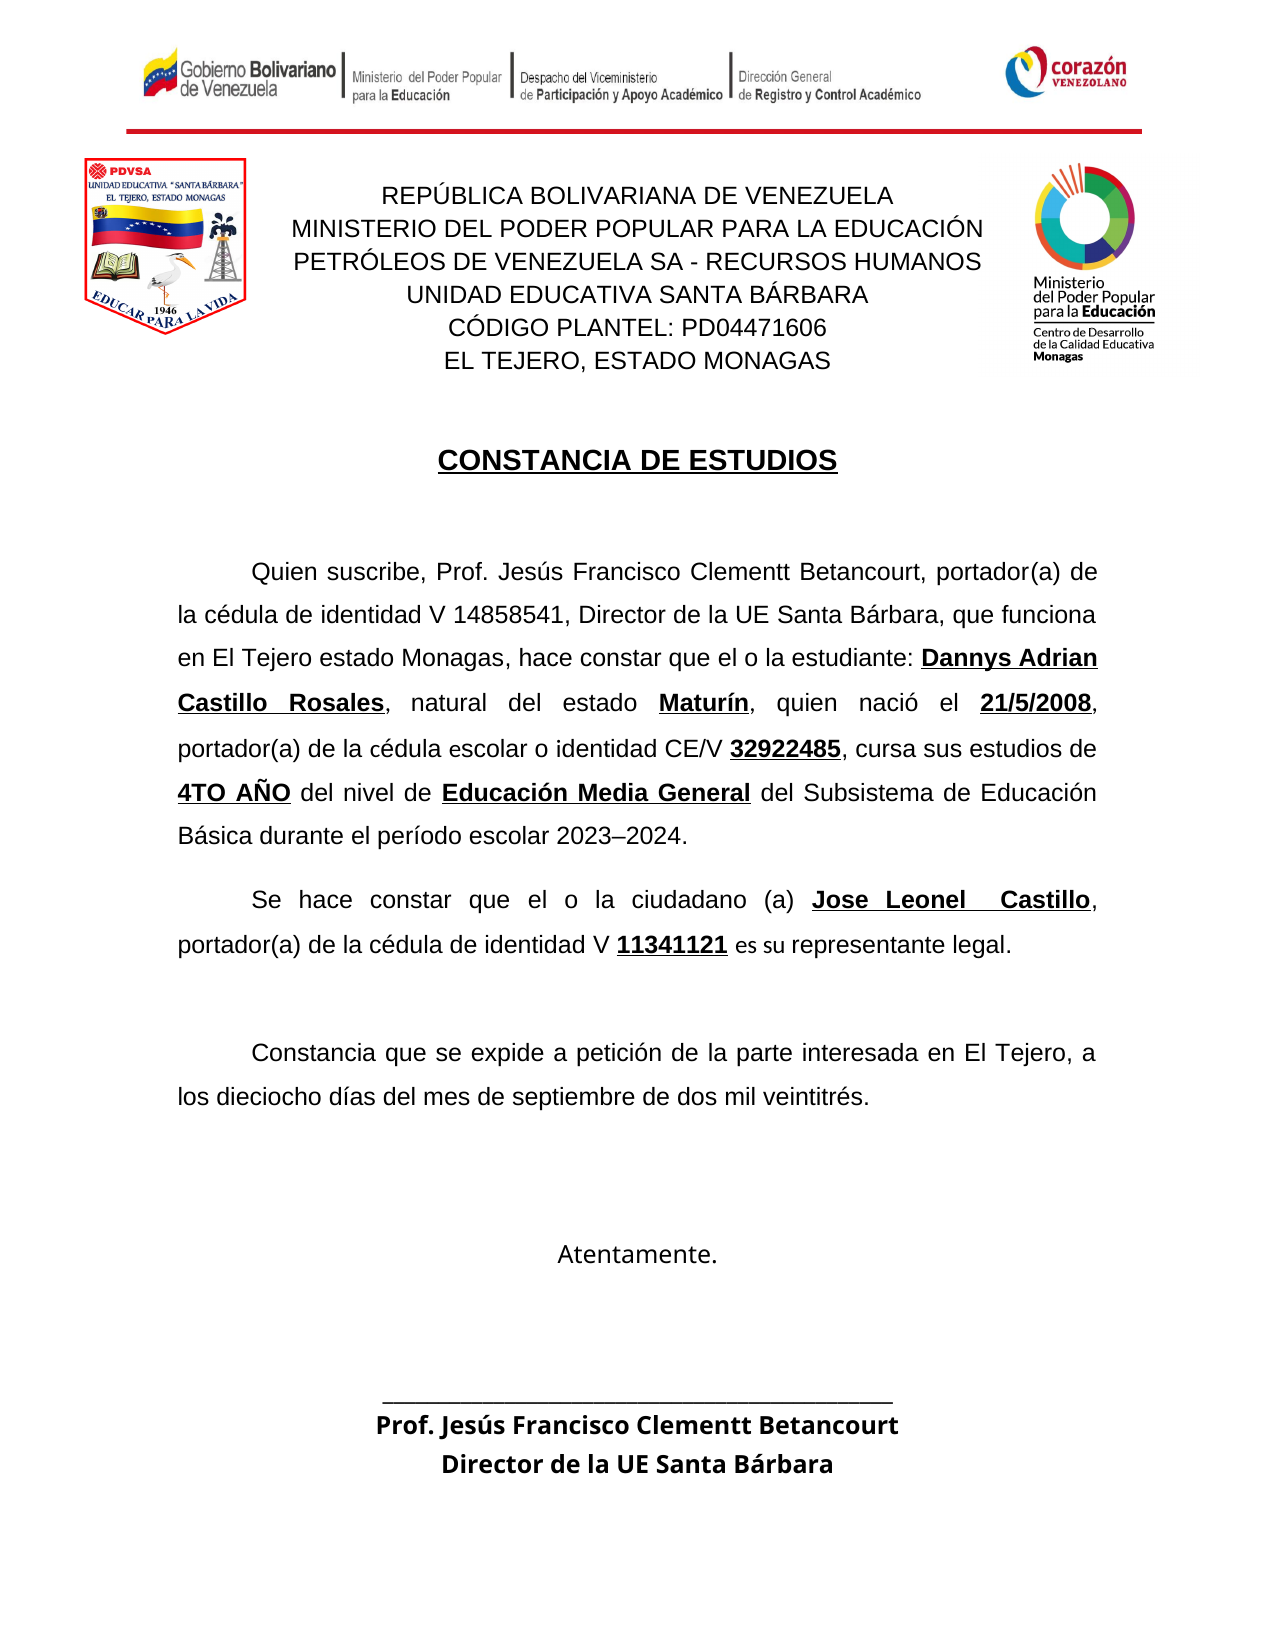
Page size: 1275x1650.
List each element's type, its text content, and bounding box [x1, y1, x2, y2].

subtitle CONSTANCIA DE ESTUDIOS [177, 443, 1098, 476]
picture [79, 158, 252, 335]
text Constancia que se expide a petición de la parte interesada en El Tejero, a los dieciocho días del mes de septiembre de dos mil veintitrés. [177, 1038, 1098, 1110]
picture [126, 11, 1142, 134]
picture [978, 153, 1200, 377]
text Quien suscribe, Prof. Jesús Francisco Clementt Betancourt, portador(a) de la cédula de identidad V 14858541, Director de la UE Santa Bárbara, que funciona en El Tejero estado Monagas, hace constar que el o la estudiante: Dannys Adrian Castillo Rosales, natural del estado Maturín, quien nació el 21/5/2008, portador(a) de la cédula escolar o identidad CE/V 32922485, cursa sus estudios de 4TO AÑO del nivel de Educación Media General del Subsistema de Educación Básica durante el período escolar 2023–2024. [177, 557, 1098, 849]
text UNIDAD EDUCATIVA SANTA BÁRBARA [252, 280, 978, 308]
text ______________________________________________ [177, 1373, 1098, 1407]
subtitle REPÚBLICA BOLIVARIANA DE VENEZUELA [252, 181, 978, 209]
text EL TEJERO, ESTADO MONAGAS [177, 346, 978, 374]
text CÓDIGO PLANTEL: PD04471606 [177, 313, 978, 341]
text Prof. Jesús Francisco Clementt Betancourt [177, 1407, 1098, 1441]
subtitle MINISTERIO DEL PODER POPULAR PARA LA EDUCACIÓN [252, 214, 978, 242]
text Director de la UE Santa Bárbara [177, 1447, 1098, 1481]
subtitle PETRÓLEOS DE VENEZUELA SA - RECURSOS HUMANOS [252, 247, 978, 275]
text Se hace constar que el o la ciudadano (a) Jose Leonel Castillo, portador(a) de la cédula de identidad V 11341121 es su representante legal. [177, 885, 1098, 959]
text Atentamente. [177, 1237, 1098, 1271]
